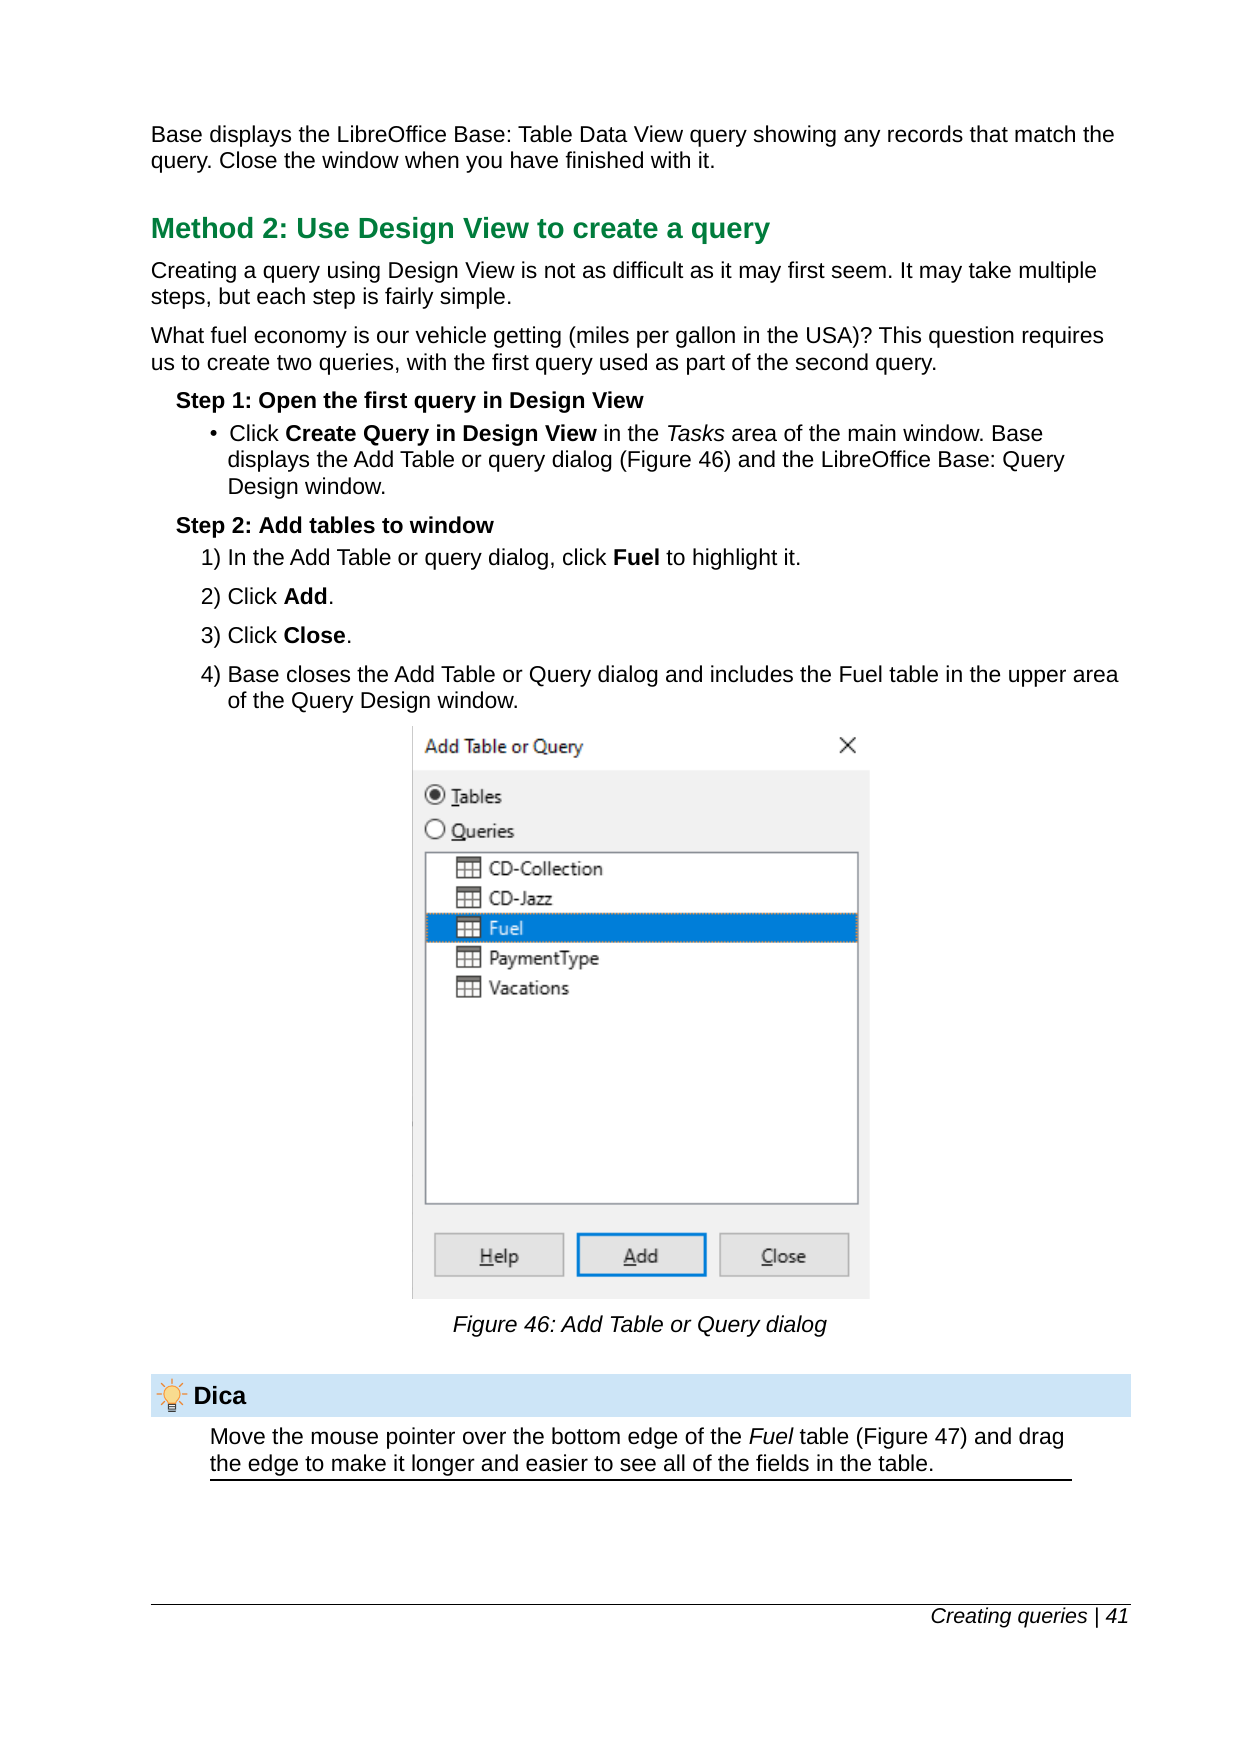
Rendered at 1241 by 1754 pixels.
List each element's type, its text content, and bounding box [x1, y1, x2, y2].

list Click Add. [227, 583, 1131, 609]
text Creating a query using Design View is not as difficult as it may first seem. It may take multiple steps, but each step is fairly simple. [151, 257, 1131, 310]
list In the Add Table or query dialog, click Fuel to highlight it. [227, 544, 1131, 571]
subtitle Method 2: Use Design View to create a query [151, 211, 1131, 244]
list Base closes the Add Table or Query dialog and includes the Fuel table in the upper area of the Query Design window. [227, 661, 1131, 713]
text Step 1: Open the first query in Design View [176, 387, 1131, 414]
text Base displays the LibreOffice Base: Table Data View query showing any records that match the query. Close the window when you have finished with it. [151, 121, 1131, 174]
list Click Close. [227, 622, 1131, 648]
picture [412, 726, 870, 1299]
list Click Create Query in Design View in the Tasks area of the main window. Base displays the Add Table or query dialog (Figure 46) and the LibreOffice Base: Query Design window. [209, 420, 1131, 499]
text Step 2: Add tables to window [176, 512, 1131, 538]
text Figure 46: Add Table or Query dialog [412, 1311, 870, 1337]
text What fuel economy is our vehicle getting (miles per gallon in the USA)? This question requires us to create two queries, with the first query used as part of the second query. [151, 322, 1131, 375]
subtitle Dica [151, 1374, 1131, 1417]
text Move the mouse pointer over the bottom edge of the Fuel table (Figure 47) and drag the edge to make it longer and easier to see all of the fields in the table. [209, 1423, 1072, 1481]
